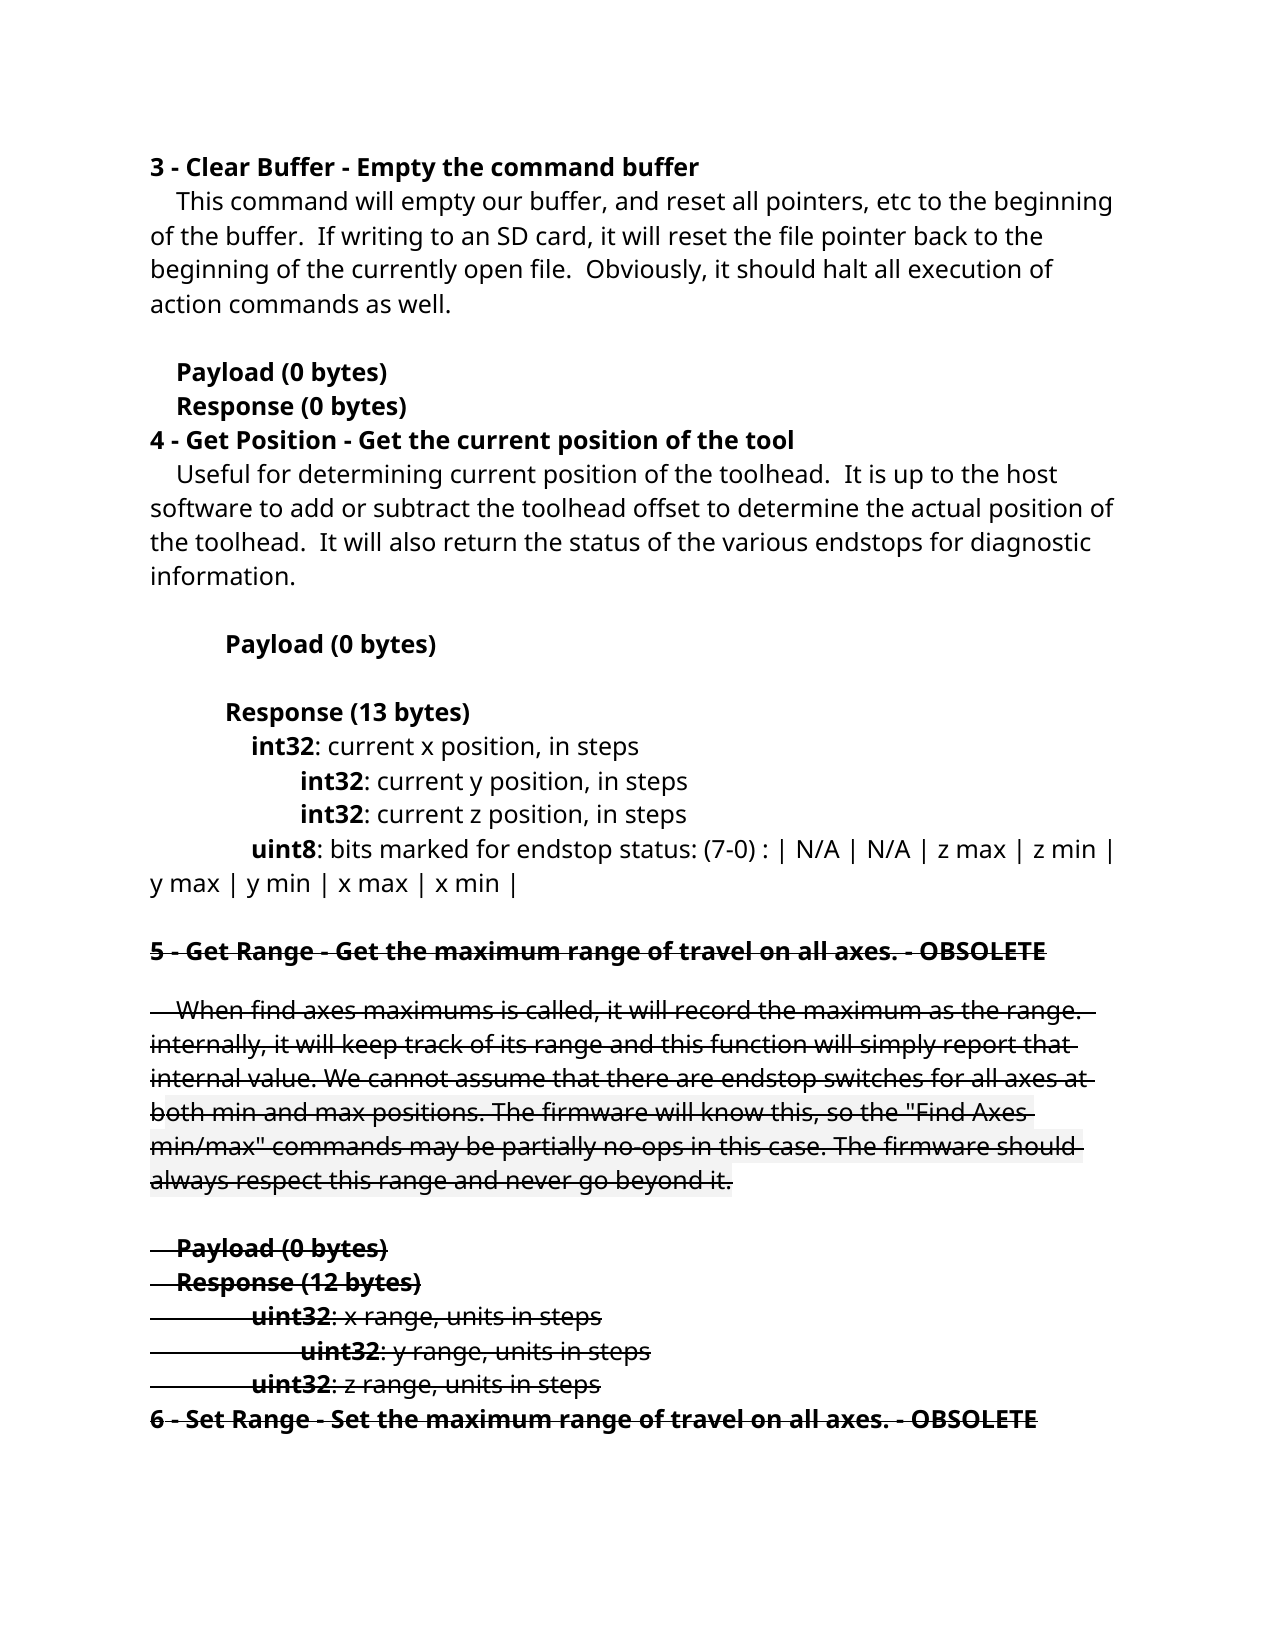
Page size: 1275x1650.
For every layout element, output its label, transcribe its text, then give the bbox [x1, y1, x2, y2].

text Payload (0 bytes) [150, 1231, 1125, 1265]
subtitle 3 - Clear Buffer - Empty the command buffer [150, 150, 1125, 184]
text Payload (0 bytes) [150, 354, 1125, 388]
text int32: current z position, in steps [150, 797, 1125, 831]
text int32: current x position, in steps [150, 729, 1125, 763]
text int32: current y position, in steps [150, 763, 1125, 797]
subtitle 4 - Get Position - Get the current position of the tool [150, 422, 1125, 457]
text When find axes maximums is called, it will record the maximum as the range. internally, it will keep track of its range and this function will simply report that internal value. We cannot assume that there are endstop switches for all axes at both min and max positions. The firmware will know this, so the "Find Axes min/max" commands may be partially no-ops in this case. The firmware should always respect this range and never go beyond it. [150, 992, 1125, 1197]
text This command will empty our buffer, and reset all pointers, etc to the beginning of the buffer. If writing to an SD card, it will reset the file pointer back to the beginning of the currently open file. Obviously, it should halt all execution of action commands as well. [150, 184, 1125, 320]
text uint32: z range, units in steps [150, 1367, 1125, 1401]
text uint8: bits marked for endstop status: (7-0) : | N/A | N/A | z max | z min | y max | y min | x max | x min | [150, 831, 1125, 899]
text 5 - Get Range - Get the maximum range of travel on all axes. - OBSOLETE [150, 933, 1125, 967]
subtitle 6 - Set Range - Set the maximum range of travel on all axes. - OBSOLETE [150, 1401, 1125, 1435]
text Payload (0 bytes) [150, 627, 1125, 661]
text Response (13 bytes) [150, 695, 1125, 729]
text uint32: y range, units in steps [150, 1333, 1125, 1367]
text Response (12 bytes) [150, 1265, 1125, 1299]
text uint32: x range, units in steps [150, 1299, 1125, 1333]
text Useful for determining current position of the toolhead. It is up to the host software to add or subtract the toolhead offset to determine the actual position of the toolhead. It will also return the status of the various endstops for diagnostic information. [150, 457, 1125, 593]
text Response (0 bytes) [150, 388, 1125, 422]
